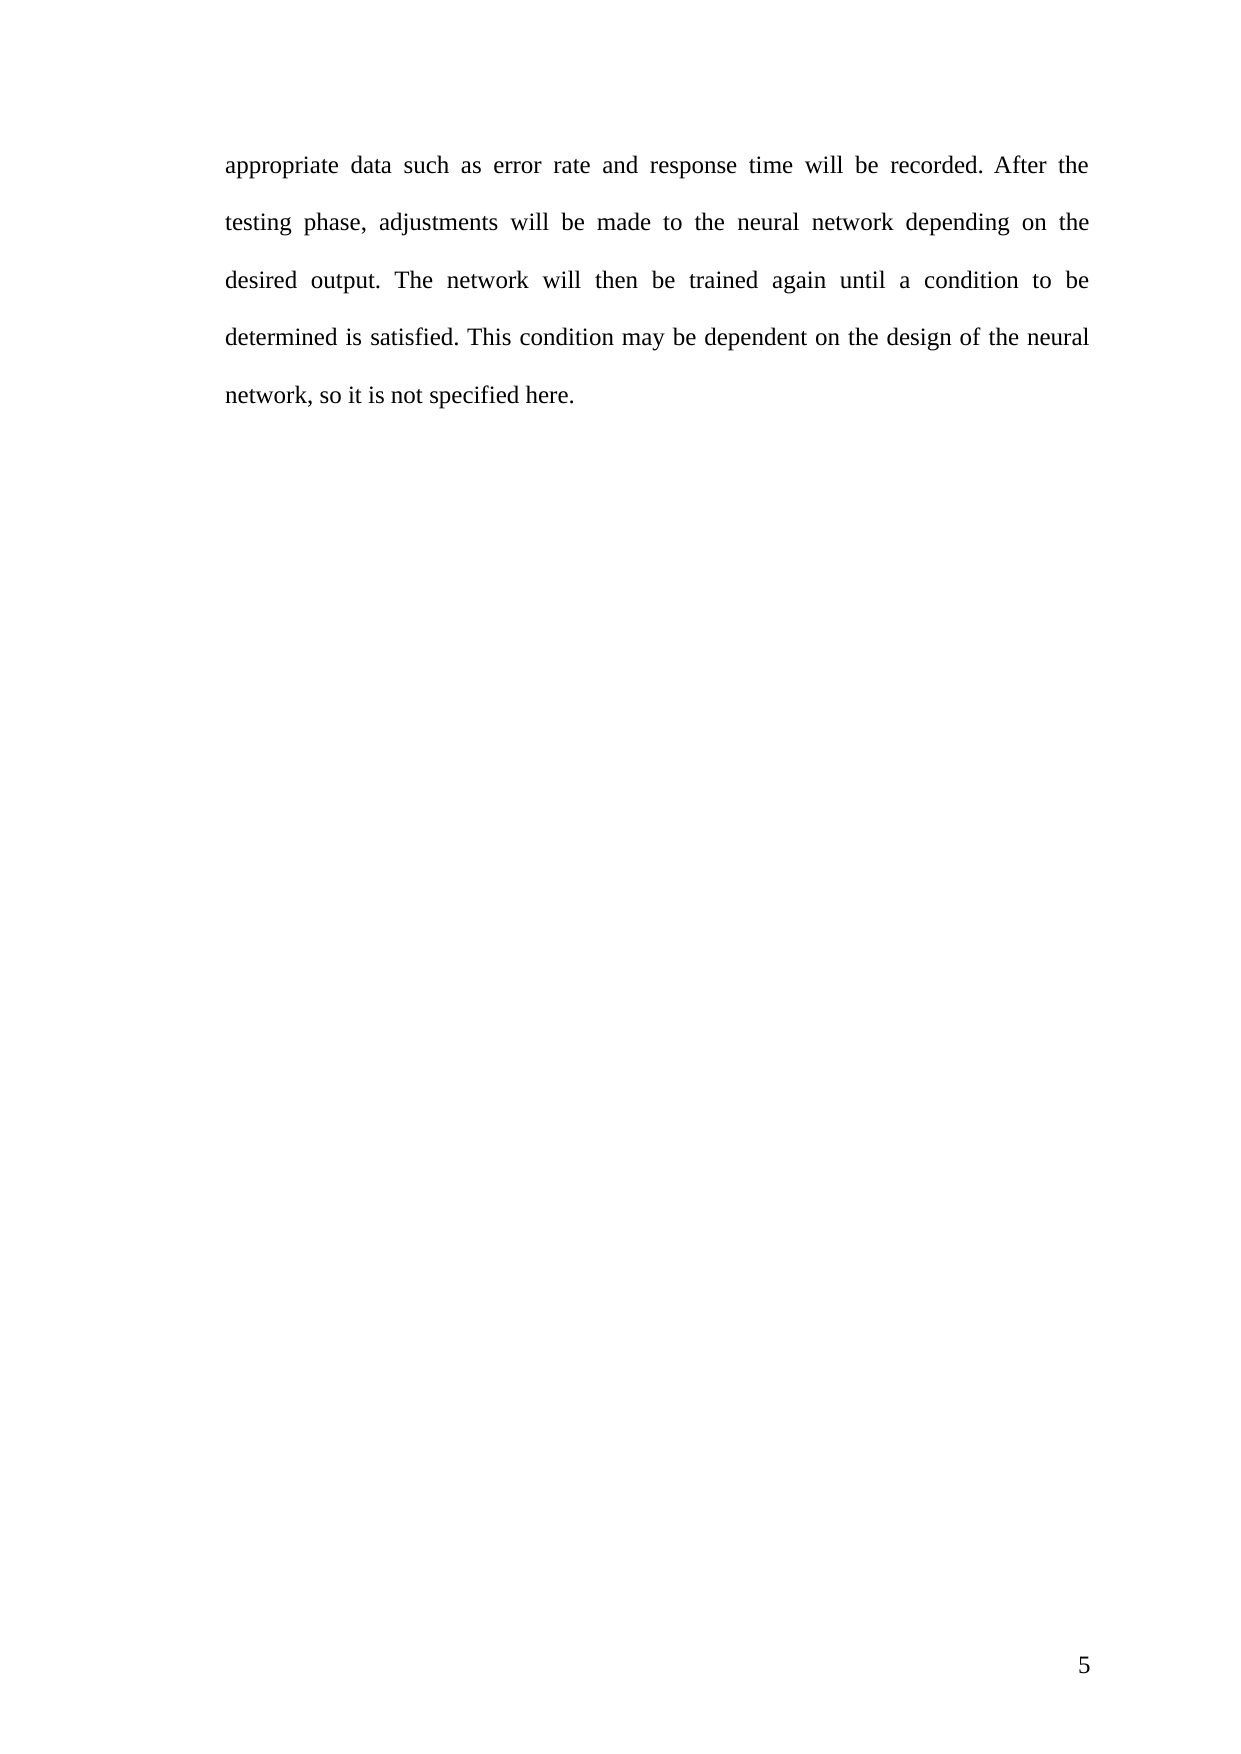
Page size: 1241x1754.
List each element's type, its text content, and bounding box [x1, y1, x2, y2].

list appropriate data such as error rate and response time will be recorded. After the testing phase, adjustments will be made to the neural network depending on the desired output. The network will then be trained again until a condition to be determined is satisfied. This condition may be dependent on the design of the neural network, so it is not specified here. [187, 150, 1090, 409]
